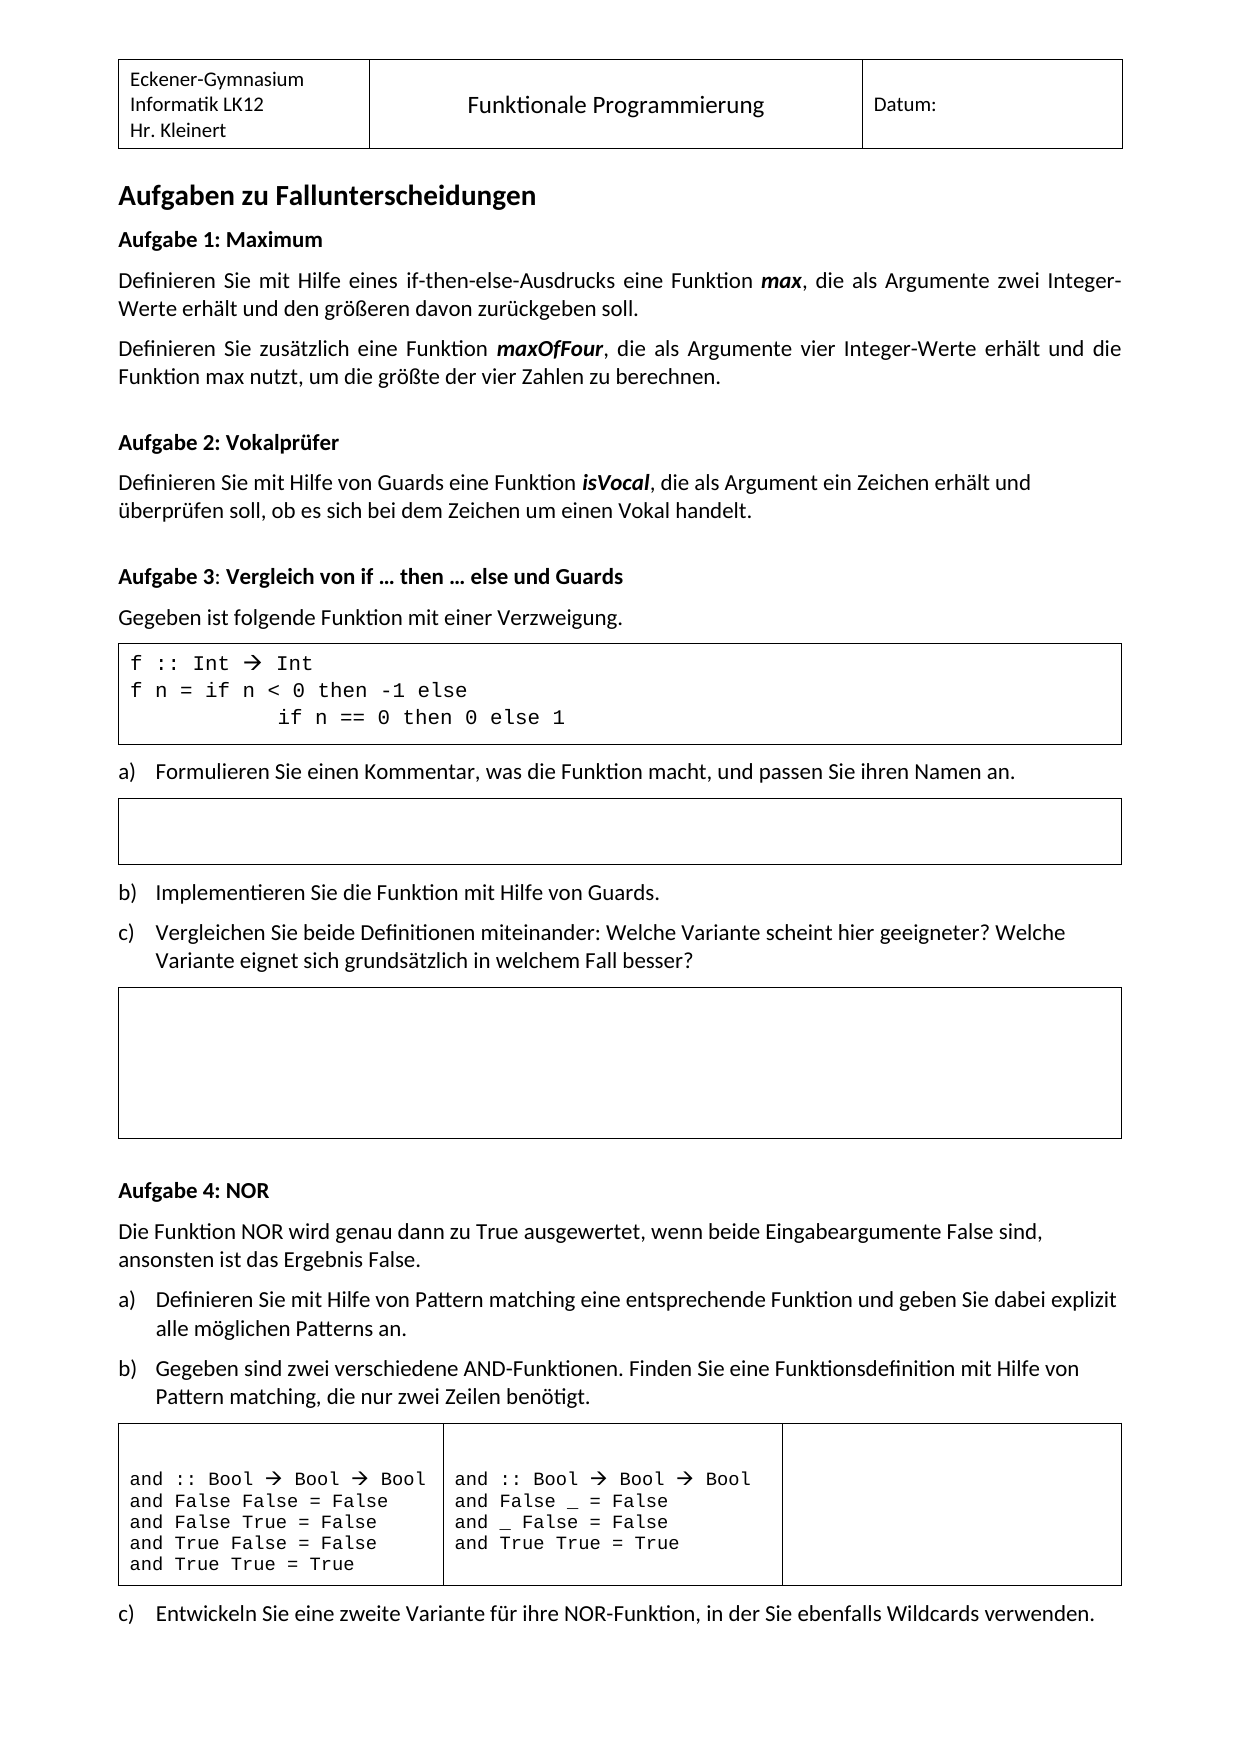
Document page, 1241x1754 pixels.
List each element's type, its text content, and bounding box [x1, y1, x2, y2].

list Implementieren Sie die Funktion mit Hilfe von Guards. [118, 878, 1122, 906]
table_header [119, 988, 1121, 1138]
text Definieren Sie zusätzlich eine Funktion maxOfFour, die als Argumente vier Integer-Werte erhält und die Funktion max nutzt, um die größte der vier Zahlen zu berechnen. [118, 334, 1122, 391]
list Definieren Sie mit Hilfe von Pattern matching eine entsprechende Funktion und geben Sie dabei explizit alle möglichen Patterns an. [118, 1286, 1122, 1342]
table_header and :: Bool  Bool  Bool and False _ = False and _ False = False and True True = True [444, 1424, 782, 1585]
text Definieren Sie mit Hilfe eines if-then-else-Ausdrucks eine Funktion max, die als Argumente zwei Integer-Werte erhält und den größeren davon zurückgeben soll. [118, 266, 1122, 322]
table_header f :: Int  Int f n = if n < 0 then -1 else if n == 0 then 0 else 1 [119, 644, 1121, 744]
list Entwickeln Sie eine zweite Variante für ihre NOR-Funktion, in der Sie ebenfalls Wildcards verwenden. [118, 1599, 1122, 1627]
text Die Funktion NOR wird genau dann zu True ausgewertet, wenn beide Eingabeargumente False sind, ansonsten ist das Ergebnis False. [118, 1217, 1122, 1273]
text Gegeben ist folgende Funktion mit einer Verzweigung. [118, 603, 1122, 631]
list Formulieren Sie einen Kommentar, was die Funktion macht, und passen Sie ihren Namen an. [118, 757, 1122, 785]
table_header and :: Bool  Bool  Bool and False False = False and False True = False and True False = False and True True = True [119, 1424, 443, 1585]
text Aufgaben zu Fallunterscheidungen [118, 177, 1122, 213]
text Aufgabe 2: Vokalprüfer [118, 428, 1122, 456]
list Gegeben sind zwei verschiedene AND-Funktionen. Finden Sie eine Funktionsdefinition mit Hilfe von Pattern matching, die nur zwei Zeilen benötigt. [118, 1354, 1122, 1410]
text Aufgabe 1: Maximum [118, 225, 1122, 253]
text Aufgabe 3: Vergleich von if … then … else und Guards [118, 562, 1122, 590]
table_header [783, 1424, 1121, 1585]
text Aufgabe 4: NOR [118, 1177, 1122, 1204]
text Definieren Sie mit Hilfe von Guards eine Funktion isVocal, die als Argument ein Zeichen erhält und überprüfen soll, ob es sich bei dem Zeichen um einen Vokal handelt. [118, 468, 1122, 524]
list Vergleichen Sie beide Definitionen miteinander: Welche Variante scheint hier geeigneter? Welche Variante eignet sich grundsätzlich in welchem Fall besser? [118, 918, 1122, 974]
table_header [119, 799, 1121, 864]
